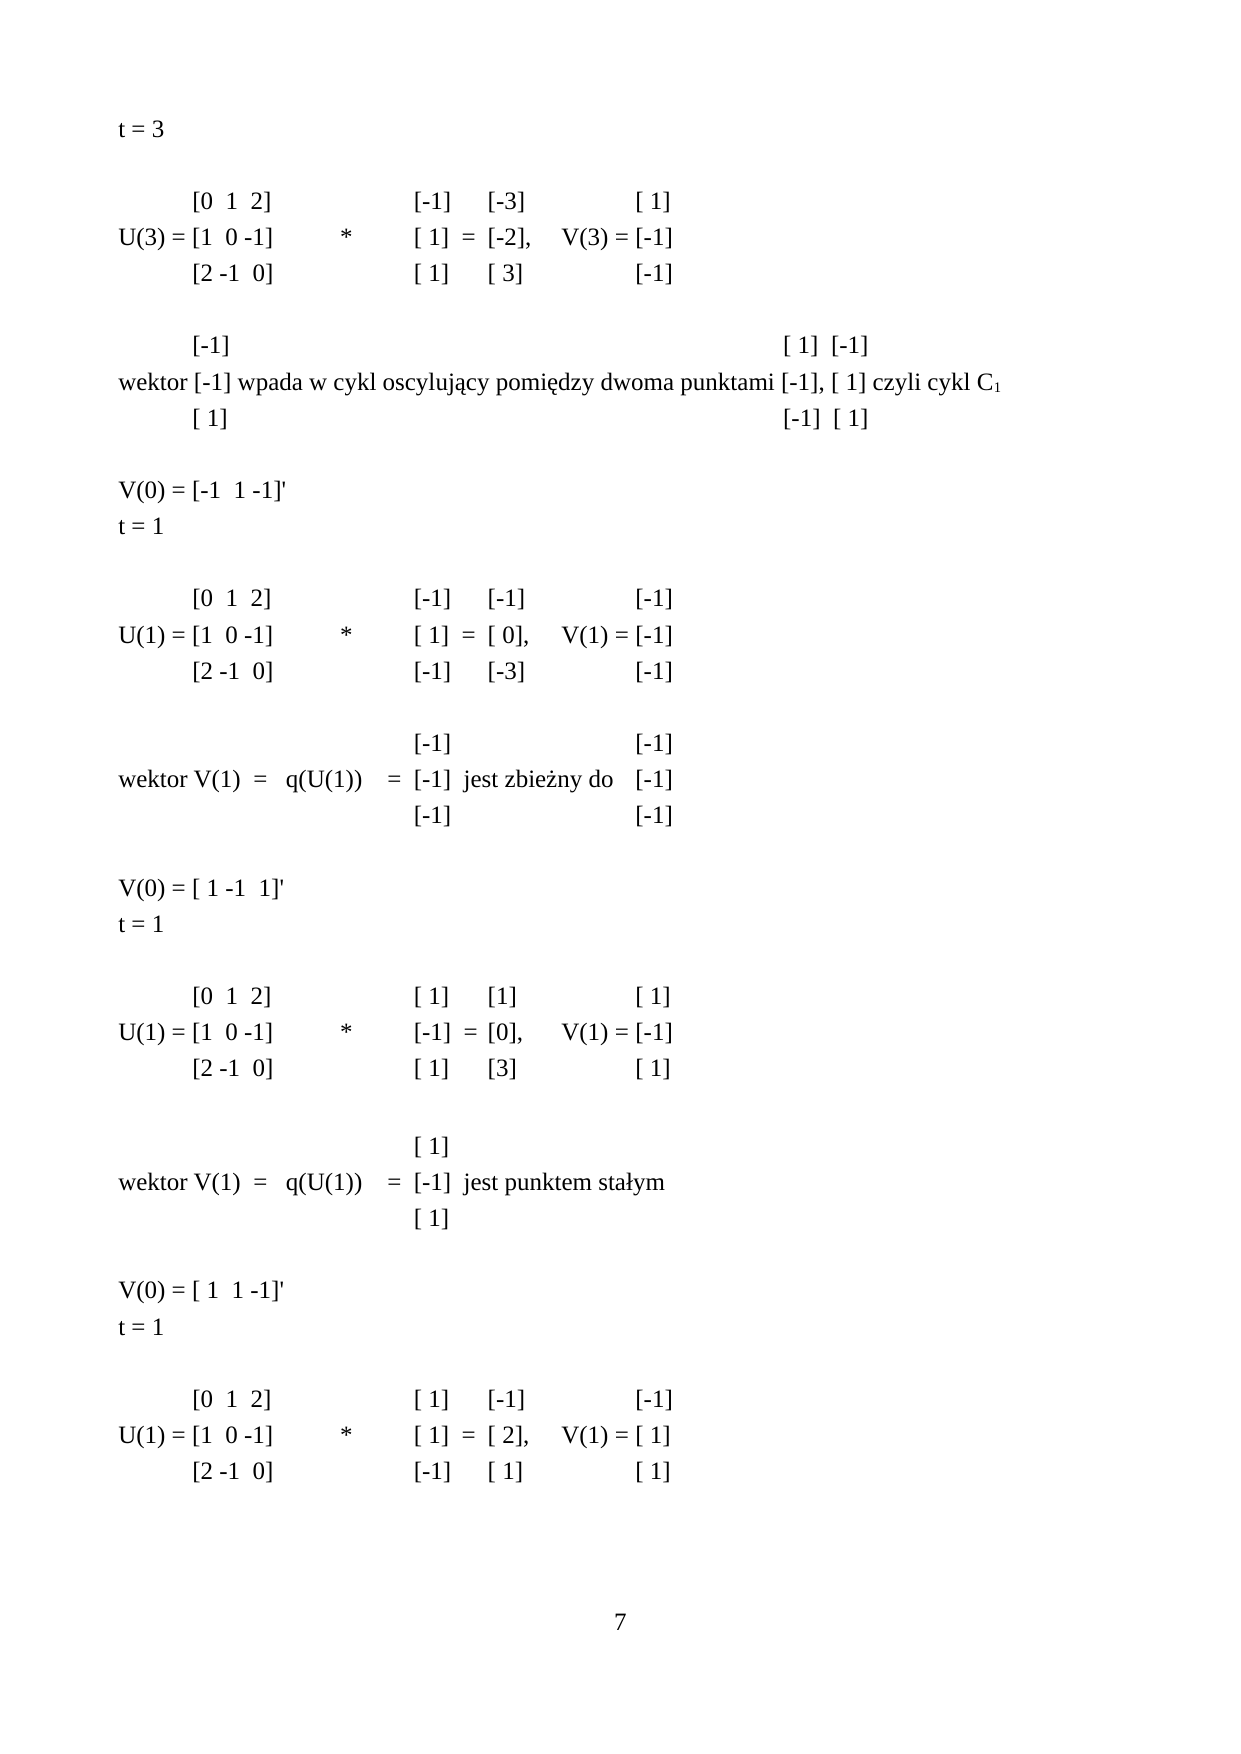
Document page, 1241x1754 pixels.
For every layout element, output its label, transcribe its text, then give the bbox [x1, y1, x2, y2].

text wektor V(1) = q(U(1)) = [-1] jest zbieżny do [-1] [118, 769, 1122, 792]
text [0 1 2] [-1] [-3] [ 1] [118, 190, 1122, 214]
text U(3) = [1 0 -1] * [ 1] = [-2], V(3) = [-1] [118, 227, 1122, 250]
text [2 -1 0] [-1] [ 1] [ 1] [118, 1461, 1122, 1484]
text [0 1 2] [-1] [-1] [-1] [118, 588, 1122, 612]
text [2 -1 0] [-1] [-3] [-1] [118, 660, 1122, 684]
text t = 1 [118, 913, 1122, 937]
text [2 -1 0] [ 1] [3] [ 1] [118, 1058, 1122, 1082]
text [ 1] [118, 1208, 1122, 1231]
text V(0) = [ 1 -1 1]' [118, 877, 1122, 901]
text U(1) = [1 0 -1] * [ 1] = [ 2], V(1) = [ 1] [118, 1424, 1122, 1448]
text [0 1 2] [ 1] [1] [ 1] [118, 986, 1122, 1009]
text [-1] [ 1] [-1] [118, 335, 1122, 359]
text t = 1 [118, 516, 1122, 539]
text t = 3 [118, 118, 1122, 142]
text [0 1 2] [ 1] [-1] [-1] [118, 1388, 1122, 1412]
text wektor [-1] wpada w cykl oscylujący pomiędzy dwoma punktami [-1], [ 1] czyli cykl C1 [118, 371, 1122, 395]
text [ 1] [-1] [ 1] [118, 407, 1122, 431]
text t = 1 [118, 1316, 1122, 1340]
text U(1) = [1 0 -1] * [-1] = [0], V(1) = [-1] [118, 1022, 1122, 1045]
text V(0) = [-1 1 -1]' [118, 479, 1122, 503]
text V(0) = [ 1 1 -1]' [118, 1280, 1122, 1303]
text wektor V(1) = q(U(1)) = [-1] jest punktem stałym [118, 1171, 1122, 1195]
text [ 1] [118, 1135, 1122, 1159]
text U(1) = [1 0 -1] * [ 1] = [ 0], V(1) = [-1] [118, 624, 1122, 648]
text [-1] [-1] [118, 805, 1122, 828]
text [2 -1 0] [ 1] [ 3] [-1] [118, 263, 1122, 286]
text [-1] [-1] [118, 733, 1122, 756]
